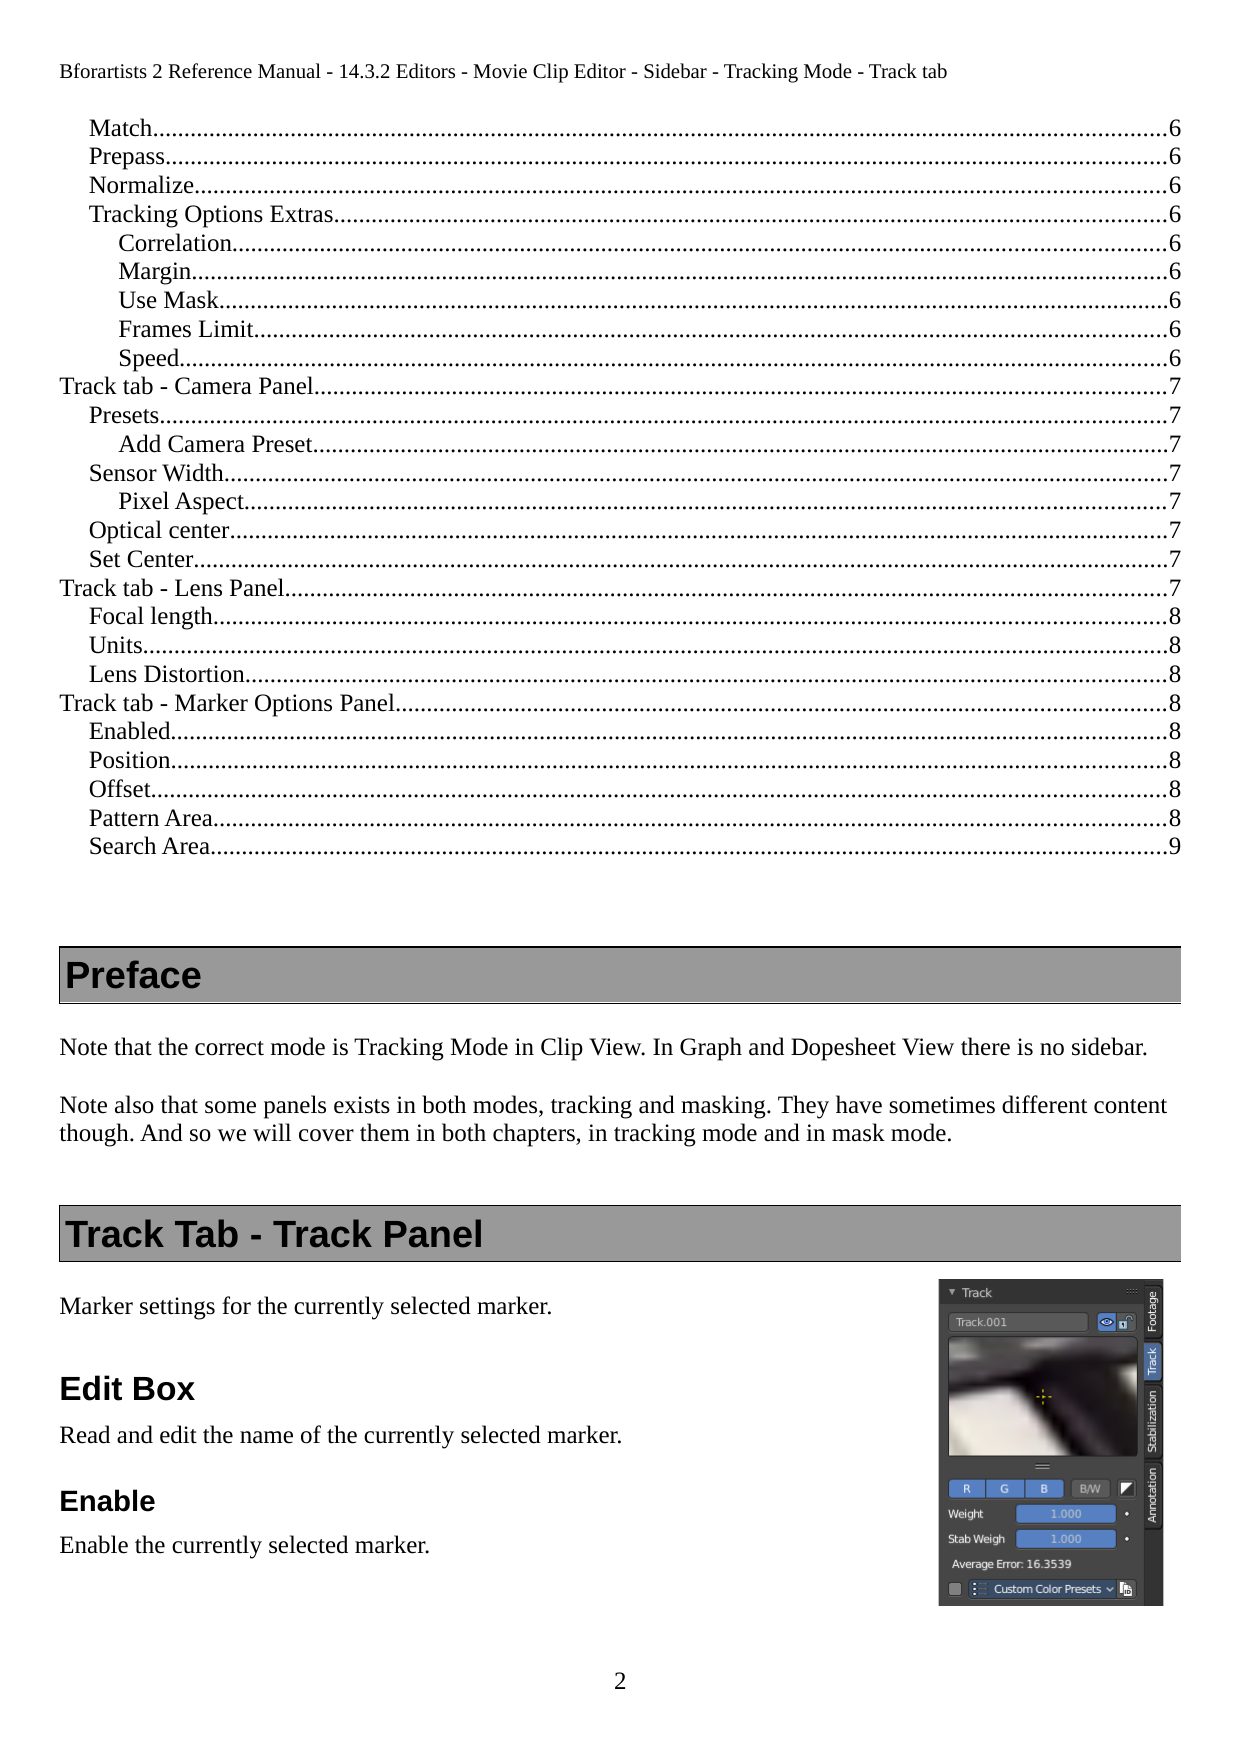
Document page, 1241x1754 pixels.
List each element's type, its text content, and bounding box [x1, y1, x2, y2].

text Use Mask 6 [118, 285, 1181, 314]
text Margin 6 [118, 256, 1181, 285]
text Presets 7 [88, 400, 1181, 429]
text Match 6 [88, 113, 1181, 141]
table_header Preface [60, 948, 1181, 1002]
text Read and edit the name of the currently selected marker. [59, 1420, 938, 1449]
text Prepass 6 [88, 141, 1181, 170]
picture [938, 1279, 1164, 1606]
subtitle Enable [59, 1484, 938, 1518]
text Sensor Width 7 [88, 458, 1181, 486]
table_header Track Tab - Track Panel [60, 1206, 1181, 1261]
text Frames Limit 6 [118, 314, 1181, 343]
text Pattern Area 8 [88, 803, 1181, 831]
text Correlation 6 [118, 228, 1181, 256]
text Marker settings for the currently selected marker. [59, 1291, 938, 1348]
text Track tab - Camera Panel 7 [59, 371, 1181, 400]
subtitle [1164, 1369, 1181, 1408]
text Lens Distortion 8 [88, 659, 1181, 688]
text Normalize 6 [88, 170, 1181, 199]
text Note that the correct mode is Tracking Mode in Clip View. In Graph and Dopesheet View there is no sidebar. [59, 1032, 1181, 1061]
text Search Area 9 [88, 831, 1181, 860]
text Note also that some panels exists in both modes, tracking and masking. They have sometimes different content though. And so we will cover them in both chapters, in tracking mode and in mask mode. [59, 1090, 1181, 1147]
text Optical center 7 [88, 515, 1181, 544]
text Track tab - Marker Options Panel 8 [59, 688, 1181, 716]
subtitle [1164, 1484, 1181, 1518]
subtitle Edit Box [59, 1369, 938, 1408]
text Units 8 [88, 630, 1181, 659]
text Pixel Aspect 7 [118, 486, 1181, 515]
text Focal length 8 [88, 601, 1181, 630]
text Set Center 7 [88, 544, 1181, 573]
text Enable the currently selected marker. [59, 1530, 938, 1559]
text Add Camera Preset 7 [118, 429, 1181, 458]
text Speed 6 [118, 343, 1181, 371]
text Position 8 [88, 745, 1181, 774]
text Offset 8 [88, 774, 1181, 803]
text Enabled 8 [88, 716, 1181, 745]
text Tracking Options Extras 6 [88, 199, 1181, 228]
text Track tab - Lens Panel 7 [59, 573, 1181, 601]
